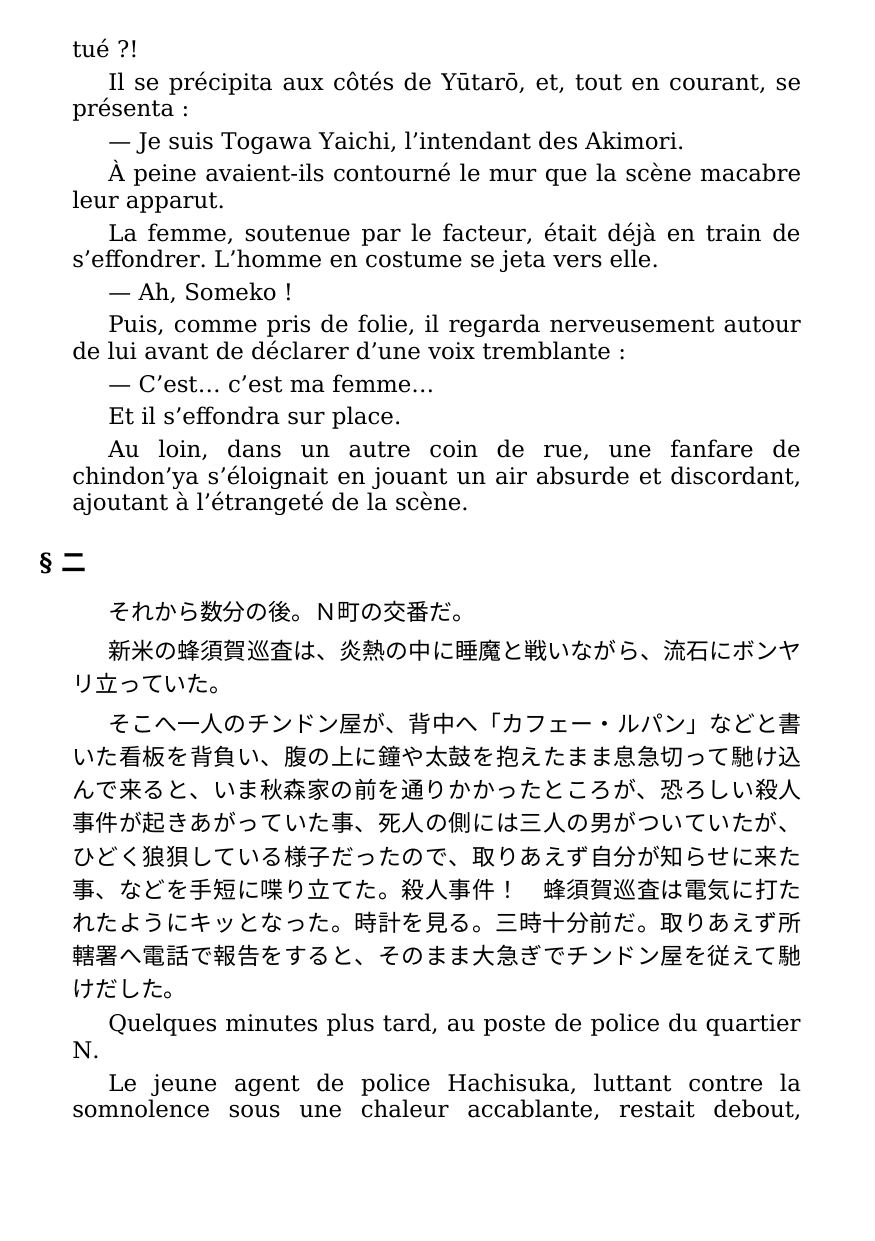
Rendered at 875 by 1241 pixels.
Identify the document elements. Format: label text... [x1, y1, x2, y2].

subtitle § 二 [36, 540, 838, 582]
text Quelques minutes plus tard, au poste de police du quartier N. [72, 1011, 802, 1064]
text そこへ一人のチンドン屋が、背中へ「カフェー・ルパン」などと書いた看板を背負い、腹の上に鐘や太鼓を抱えたまま息急切って馳け込んで来ると、いま秋森家の前を通りかかったところが、恐ろしい殺人事件が起きあがっていた事、死人の側には三人の男がついていたが、ひどく狼狽している様子だったので、取りあえず自分が知らせに来た事、などを手短に喋り立てた。殺人事件！ 蜂須賀巡査は電気に打たれたようにキッとなった。時計を見る。三時十分前だ。取りあえず所轄署へ電話で報告をすると、そのまま大急ぎでチンドン屋を従えて馳けだした。 [72, 706, 802, 1004]
text Au loin, dans un autre coin de rue, une fanfare de chindon’ya s’éloignait en jouant un air absurde et discordant, ajoutant à l’étrangeté de la scène. [72, 436, 802, 516]
text 新米の蜂須賀巡査は、炎熱の中に睡魔と戦いながら、流石にボンヤリ立っていた。 [72, 633, 802, 699]
text Puis, comme pris de folie, il regarda nerveusement autour de lui avant de déclarer d’une voix tremblante : [72, 312, 802, 365]
text — C’est… c’est ma femme… [72, 371, 802, 398]
text — Ah, Someko ! [72, 279, 802, 306]
text — Je suis Togawa Yaichi, l’intendant des Akimori. [72, 128, 802, 154]
text tué ?! [72, 36, 802, 63]
text La femme, soutenue par le facteur, était déjà en train de s’effondrer. L’homme en costume se jeta vers elle. [72, 220, 802, 273]
text Il se précipita aux côtés de Yūtarō, et, tout en courant, se présenta : [72, 69, 802, 122]
text Et il s’effondra sur place. [72, 403, 802, 430]
text À peine avaient-ils contourné le mur que la scène macabre leur apparut. [72, 161, 802, 214]
text Le jeune agent de police Hachisuka, luttant contre la somnolence sous une chaleur accablante, restait debout, [72, 1070, 802, 1123]
text それから数分の後。Ｎ町の交番だ。 [72, 594, 802, 627]
